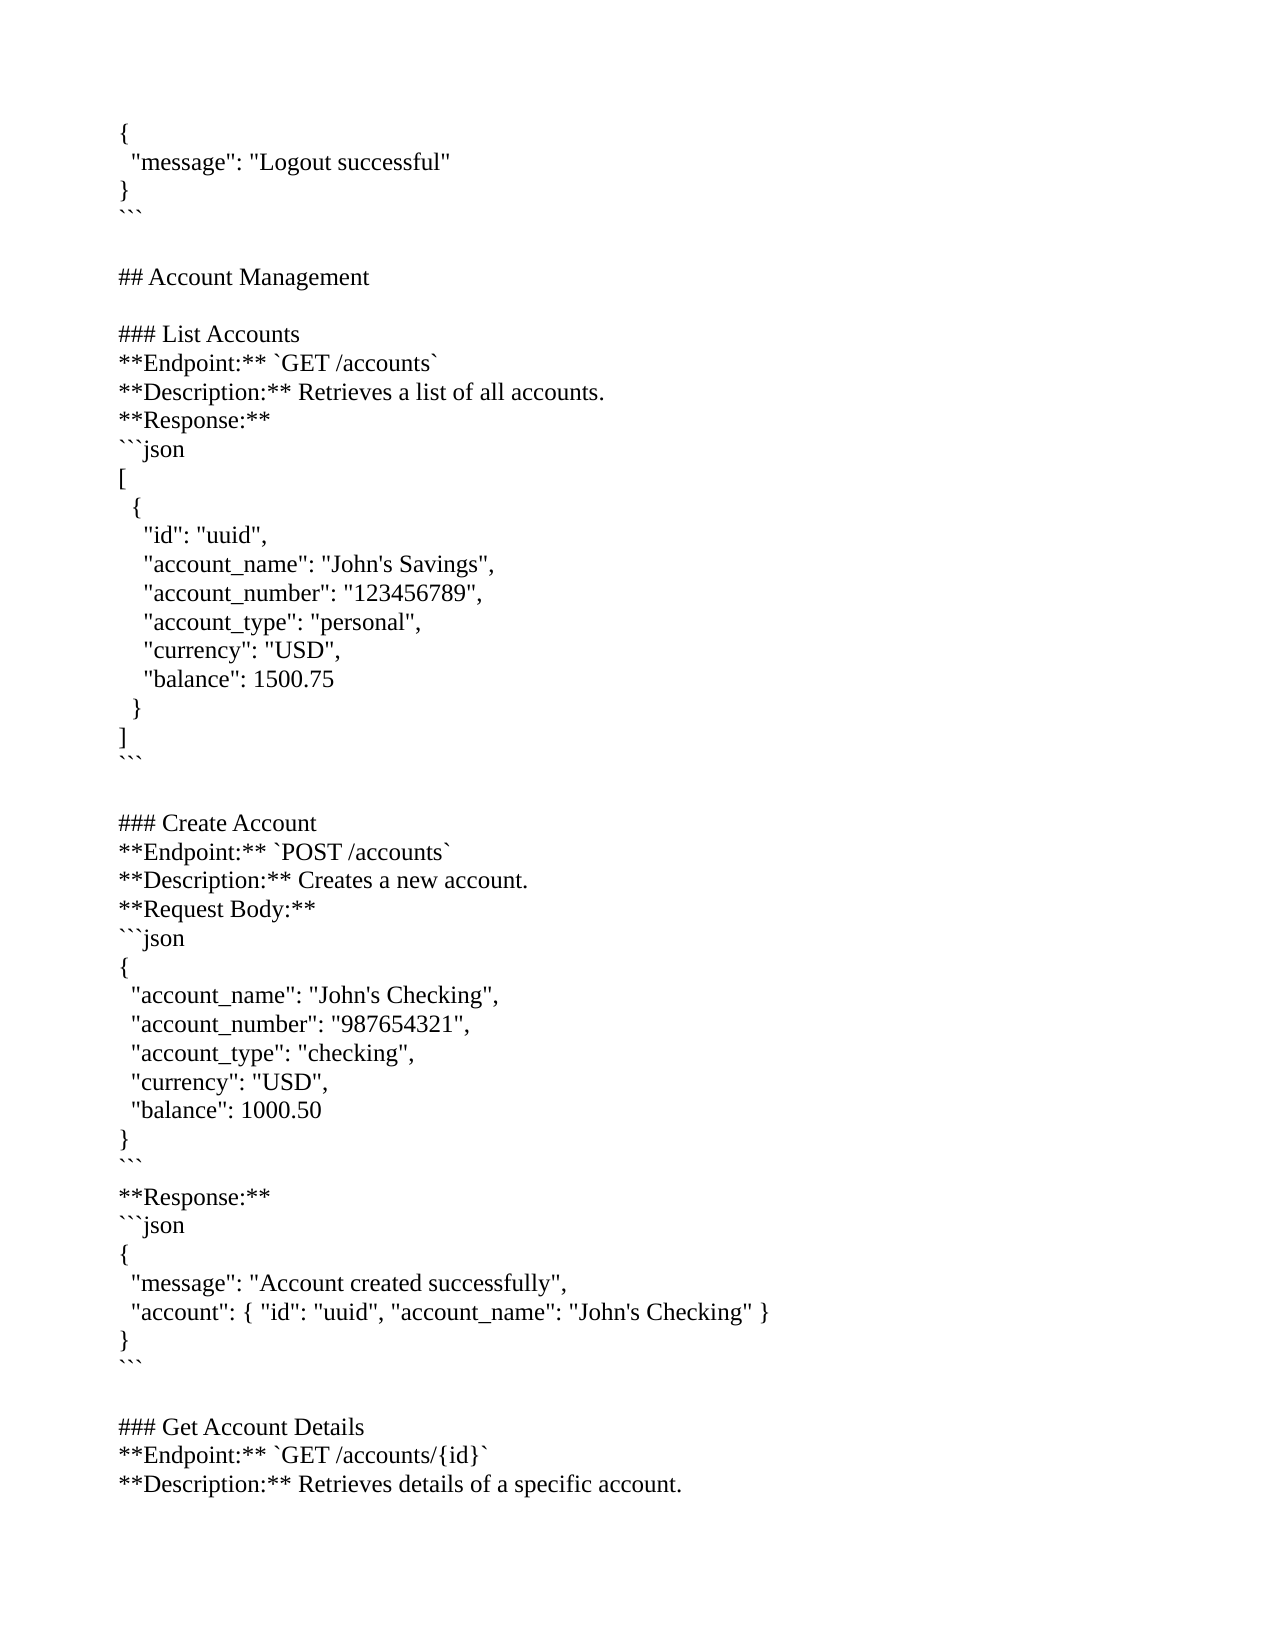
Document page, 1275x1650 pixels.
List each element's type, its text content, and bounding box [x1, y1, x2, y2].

text ### Get Account Details [118, 1412, 1157, 1441]
text "account_number": "987654321", [118, 1009, 1157, 1038]
text } [118, 693, 1157, 722]
text "id": "uuid", [118, 521, 1157, 549]
text ### Create Account [118, 808, 1157, 837]
text ``` [118, 1153, 1157, 1182]
text **Endpoint:** `GET /accounts/{id}` [118, 1441, 1157, 1469]
text "message": "Logout successful" [118, 147, 1157, 176]
text } [118, 176, 1157, 204]
text } [118, 1124, 1157, 1153]
text "account_type": "personal", [118, 607, 1157, 636]
text ] [118, 722, 1157, 751]
text **Response:** [118, 1182, 1157, 1211]
text "account": { "id": "uuid", "account_name": "John's Checking" } [118, 1297, 1157, 1326]
text ``` [118, 1354, 1157, 1383]
text { [118, 118, 1157, 147]
text { [118, 952, 1157, 981]
text [ [118, 463, 1157, 492]
text **Endpoint:** `GET /accounts` [118, 348, 1157, 377]
text **Description:** Retrieves details of a specific account. [118, 1469, 1157, 1498]
text "account_name": "John's Savings", [118, 549, 1157, 578]
text "balance": 1500.75 [118, 664, 1157, 693]
text ``` [118, 204, 1157, 233]
text "account_name": "John's Checking", [118, 981, 1157, 1009]
text "message": "Account created successfully", [118, 1268, 1157, 1297]
text ```json [118, 1211, 1157, 1239]
text ```json [118, 923, 1157, 952]
text "currency": "USD", [118, 636, 1157, 664]
text { [118, 492, 1157, 521]
text "account_number": "123456789", [118, 578, 1157, 607]
text **Endpoint:** `POST /accounts` [118, 837, 1157, 866]
text "currency": "USD", [118, 1067, 1157, 1096]
text ### List Accounts [118, 319, 1157, 348]
text **Description:** Creates a new account. [118, 866, 1157, 894]
text "account_type": "checking", [118, 1038, 1157, 1067]
text "balance": 1000.50 [118, 1096, 1157, 1124]
text **Request Body:** [118, 894, 1157, 923]
text ```json [118, 434, 1157, 463]
text **Response:** [118, 406, 1157, 434]
text ## Account Management [118, 262, 1157, 291]
text ``` [118, 751, 1157, 779]
text **Description:** Retrieves a list of all accounts. [118, 377, 1157, 406]
text } [118, 1326, 1157, 1354]
text { [118, 1239, 1157, 1268]
